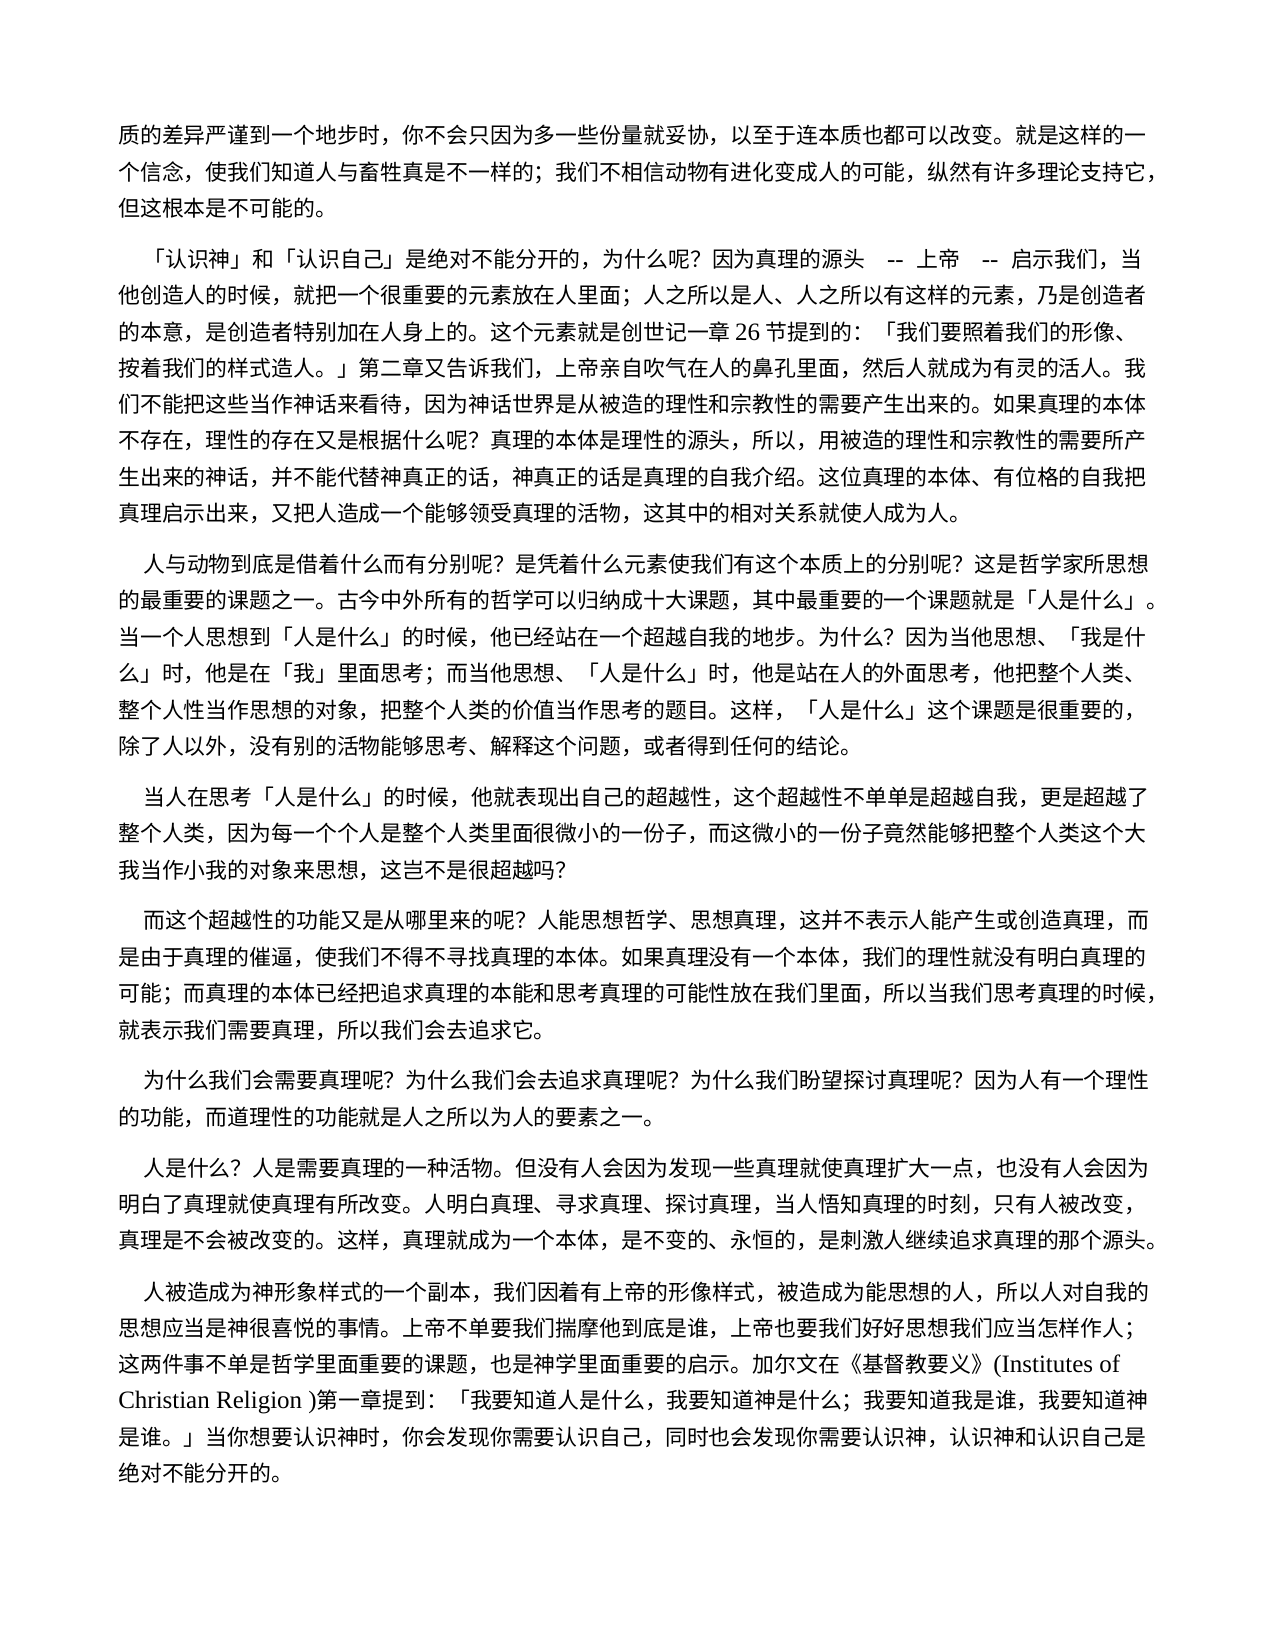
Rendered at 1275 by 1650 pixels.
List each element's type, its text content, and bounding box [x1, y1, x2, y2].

text 当人在思考「人是什么」的时候，他就表现出自己的超越性，这个超越性不单单是超越自我，更是超越了整个人类，因为每一个个人是整个人类里面很微小的一份子，而这微小的一份子竟然能够把整个人类这个大我当作小我的对象来思想，这岂不是很超越吗？ [118, 780, 1157, 884]
text 本质的差异不是份量的差异，份量的差异不是本质的差异。你有五个孩子、他有十五只猫，这之间的分别不是份量之间的差别；猫就是猫、孩子就是孩子，这个孩子是人、不是猫，再多的猫也不能代替一个人。所以份量的差异和本质的差异之间是有差异的，而这个差异乃是本质上的差异并不是份量上的差异。当你对本质的差异严谨到一个地步时，你不会只因为多一些份量就妥协，以至于连本质也都可以改变。就是这样的一个信念，使我们知道人与畜牲真是不一样的；我们不相信动物有进化变成人的可能，纵然有许多理论支持它，但这根本是不可能的。 [118, 118, 1157, 222]
text 人被造成为神形象样式的一个副本，我们因着有上帝的形像样式，被造成为能思想的人，所以人对自我的思想应当是神很喜悦的事情。上帝不单要我们揣摩他到底是谁，上帝也要我们好好思想我们应当怎样作人；这两件事不单是哲学里面重要的课题，也是神学里面重要的启示。加尔文在《基督教要义》(Institutes of Christian Religion )第一章提到：「我要知道人是什么，我要知道神是什么；我要知道我是谁，我要知道神是谁。」当你想要认识神时，你会发现你需要认识自己，同时也会发现你需要认识神，认识神和认识自己是绝对不能分开的。 [118, 1274, 1157, 1488]
text 「认识神」和「认识自己」是绝对不能分开的，为什么呢？因为真理的源头 -- 上帝 -- 启示我们，当他创造人的时候，就把一个很重要的元素放在人里面；人之所以是人、人之所以有这样的元素，乃是创造者的本意，是创造者特别加在人身上的。这个元素就是创世记一章26节提到的：「我们要照着我们的形像、按着我们的样式造人。」第二章又告诉我们，上帝亲自吹气在人的鼻孔里面，然后人就成为有灵的活人。我们不能把这些当作神话来看待，因为神话世界是从被造的理性和宗教性的需要产生出来的。如果真理的本体不存在，理性的存在又是根据什么呢？真理的本体是理性的源头，所以，用被造的理性和宗教性的需要所产生出来的神话，并不能代替神真正的话，神真正的话是真理的自我介绍。这位真理的本体、有位格的自我把真理启示出来，又把人造成一个能够领受真理的活物，这其中的相对关系就使人成为人。 [118, 242, 1157, 528]
text 人是什么？人是需要真理的一种活物。但没有人会因为发现一些真理就使真理扩大一点，也没有人会因为明白了真理就使真理有所改变。人明白真理、寻求真理、探讨真理，当人悟知真理的时刻，只有人被改变，真理是不会被改变的。这样，真理就成为一个本体，是不变的、永恒的，是刺激人继续追求真理的那个源头。 [118, 1151, 1157, 1255]
text 人与动物到底是借着什么而有分别呢？是凭着什么元素使我们有这个本质上的分别呢？这是哲学家所思想的最重要的课题之一。古今中外所有的哲学可以归纳成十大课题，其中最重要的一个课题就是「人是什么」。当一个人思想到「人是什么」的时候，他已经站在一个超越自我的地步。为什么？因为当他思想、「我是什么」时，他是在「我」里面思考；而当他思想、「人是什么」时，他是站在人的外面思考，他把整个人类、整个人性当作思想的对象，把整个人类的价值当作思考的题目。这样，「人是什么」这个课题是很重要的，除了人以外，没有别的活物能够思考、解释这个问题，或者得到任何的结论。 [118, 547, 1157, 761]
text 而这个超越性的功能又是从哪里来的呢？人能思想哲学、思想真理，这并不表示人能产生或创造真理，而是由于真理的催逼，使我们不得不寻找真理的本体。如果真理没有一个本体，我们的理性就没有明白真理的可能；而真理的本体已经把追求真理的本能和思考真理的可能性放在我们里面，所以当我们思考真理的时候，就表示我们需要真理，所以我们会去追求它。 [118, 903, 1157, 1044]
text 为什么我们会需要真理呢？为什么我们会去追求真理呢？为什么我们盼望探讨真理呢？因为人有一个理性的功能，而道理性的功能就是人之所以为人的要素之一。 [118, 1063, 1157, 1132]
